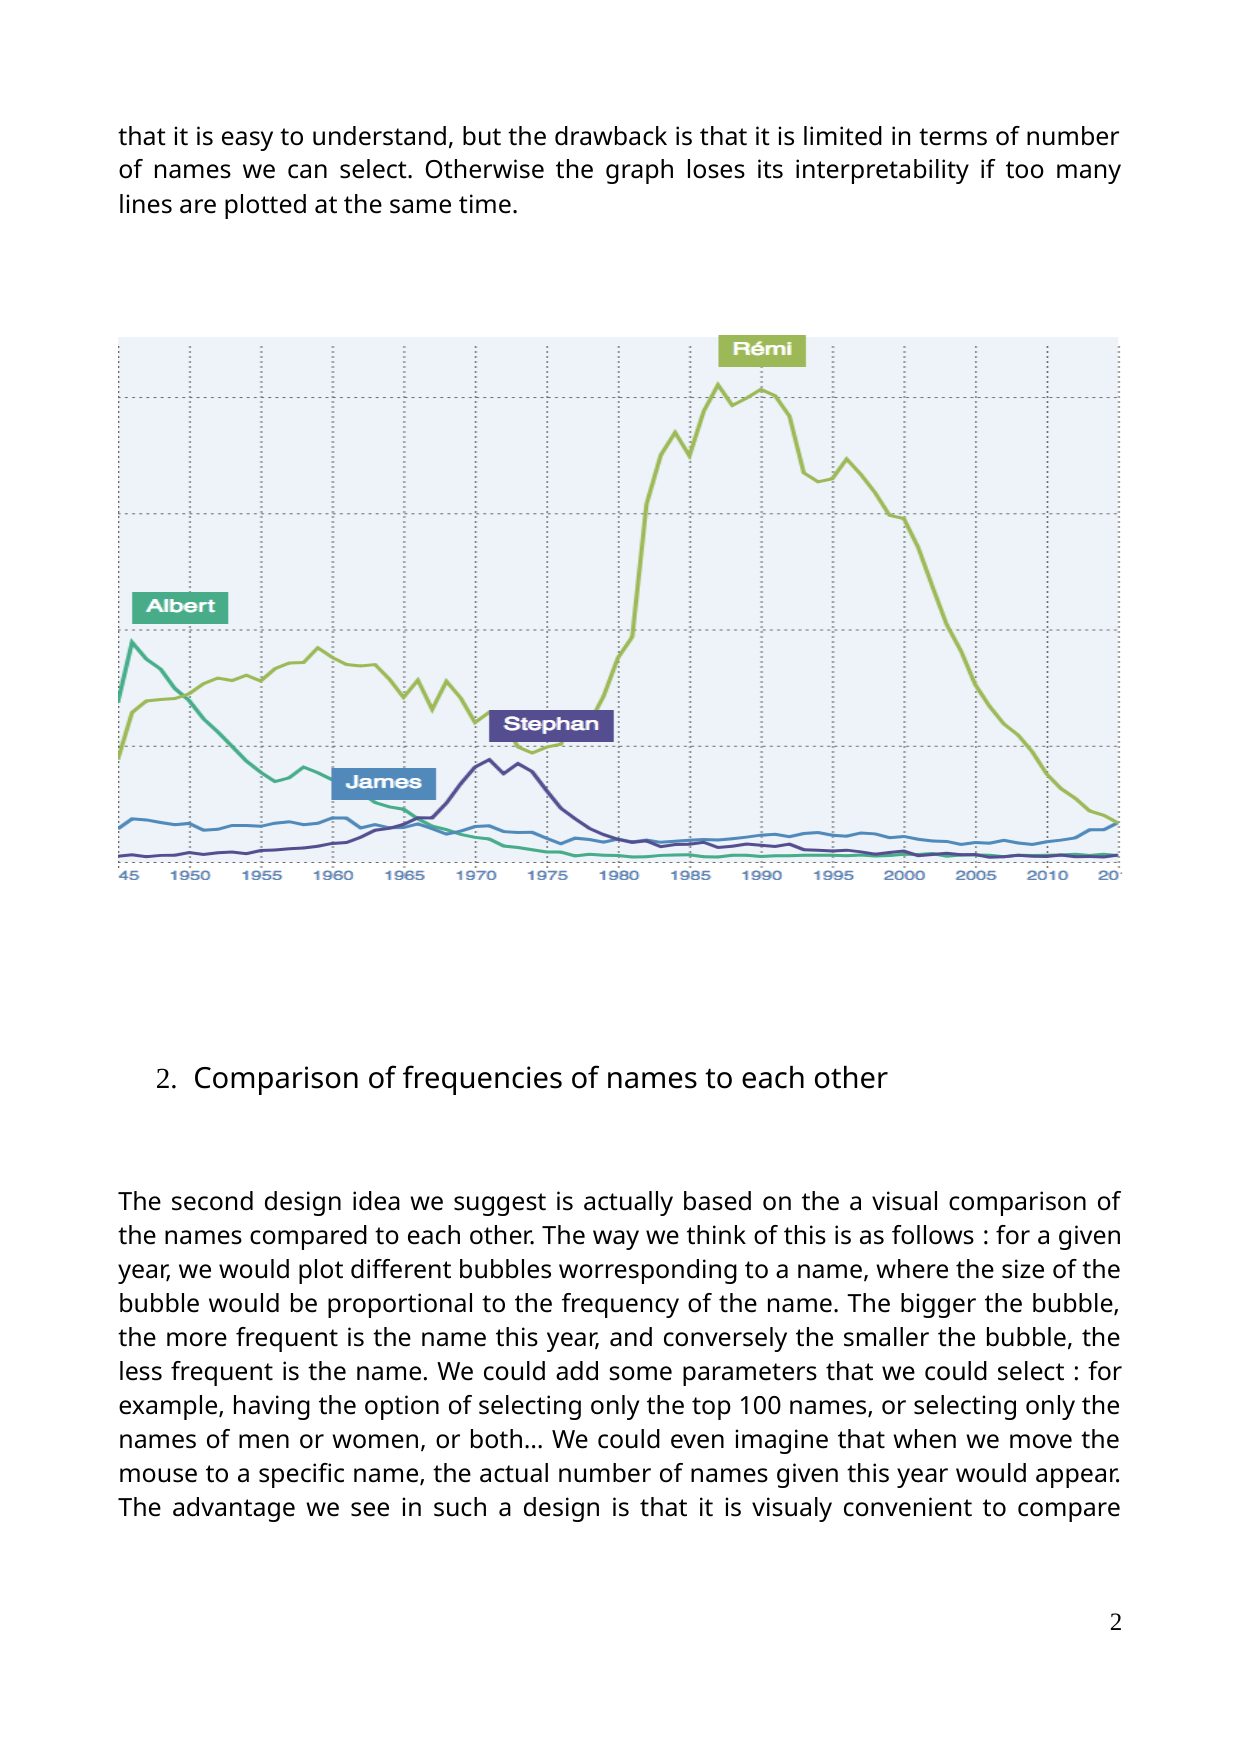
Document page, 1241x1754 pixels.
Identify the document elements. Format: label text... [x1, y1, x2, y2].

picture [118, 335, 1123, 885]
text that it is easy to understand, but the drawback is that it is limited in terms of number of names we can select. Otherwise the graph loses its interpretability if too many lines are plotted at the same time. [118, 118, 1122, 220]
list Comparison of frequencies of names to each other [156, 1057, 1122, 1097]
text The second design idea we suggest is actually based on the a visual comparison of the names compared to each other. The way we think of this is as follows : for a given year, we would plot different bubbles worresponding to a name, where the size of the bubble would be proportional to the frequency of the name. The bigger the bubble, the more frequent is the name this year, and conversely the smaller the bubble, the less frequent is the name. We could add some parameters that we could select : for example, having the option of selecting only the top 100 names, or selecting only the names of men or women, or both… We could even imagine that when we move the mouse to a specific name, the actual number of names given this year would appear. The advantage we see in such a design is that it is visualy convenient to compare [118, 1183, 1122, 1524]
